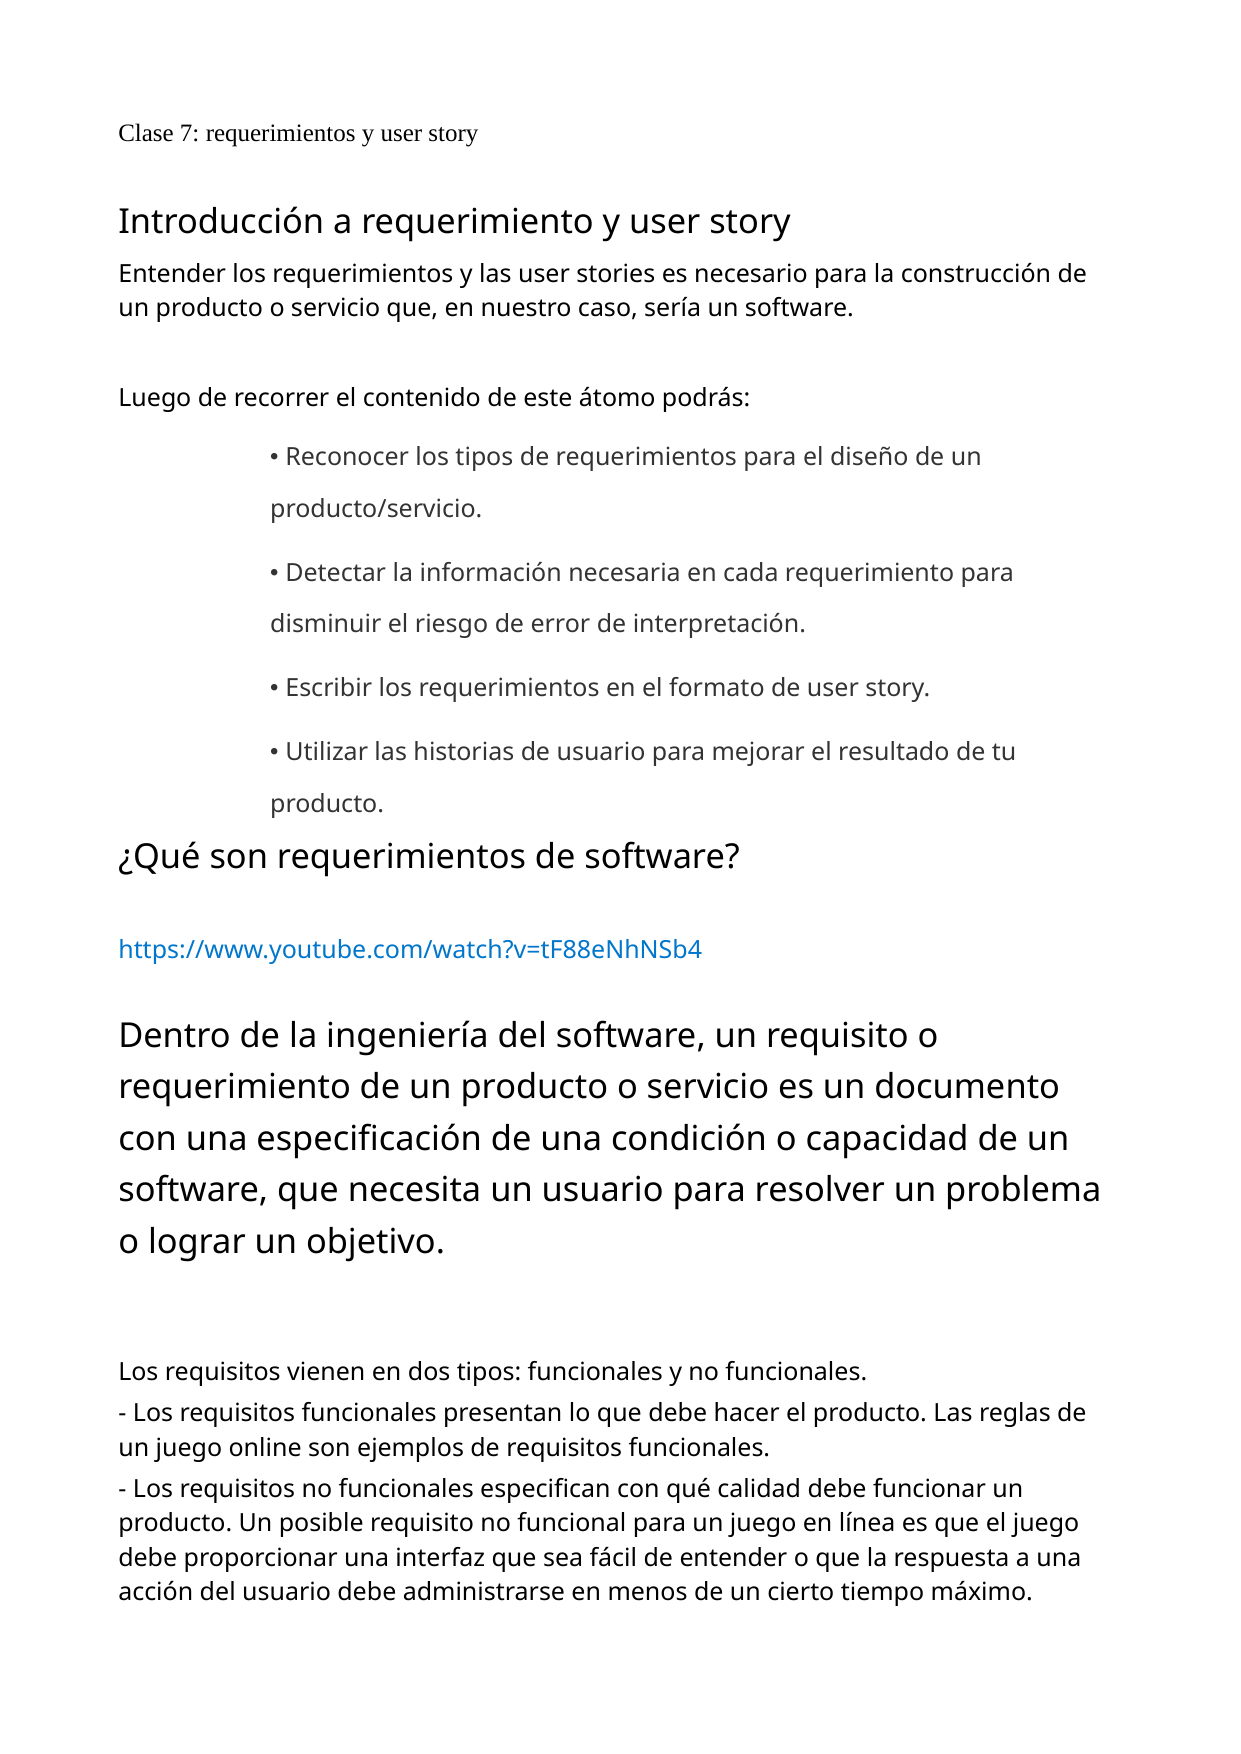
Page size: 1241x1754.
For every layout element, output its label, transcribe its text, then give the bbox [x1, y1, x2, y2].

list Detectar la información necesaria en cada requerimiento para disminuir el riesgo de error de interpretación. [196, 537, 1122, 640]
text Clase 7: requerimientos y user story [118, 118, 1122, 147]
text - Los requisitos no funcionales especifican con qué calidad debe funcionar un producto. Un posible requisito no funcional para un juego en línea es que el juego debe proporcionar una interfaz que sea fácil de entender o que la respuesta a una acción del usuario debe administrarse en menos de un cierto tiempo máximo. [118, 1471, 1122, 1607]
list Reconocer los tipos de requerimientos para el diseño de un producto/servicio. [196, 421, 1122, 524]
list Escribir los requerimientos en el formato de user story. [196, 652, 1122, 704]
text https://www.youtube.com/watch?v=tF88eNhNSb4 [118, 921, 1122, 968]
text Luego de recorrer el contenido de este átomo podrás: [118, 379, 1122, 413]
text Entender los requerimientos y las user stories es necesario para la construcción de un producto o servicio que, en nuestro caso, sería un software. [118, 256, 1122, 324]
subtitle ¿Qué son requerimientos de software? [118, 832, 1122, 879]
text Dentro de la ingeniería del software, un requisito o requerimiento de un producto o servicio es un documento con una especificación de una condición o capacidad de un software, que necesita un usuario para resolver un problema o lograr un objetivo. [118, 1010, 1122, 1263]
text - Los requisitos funcionales presentan lo que debe hacer el producto. Las reglas de un juego online son ejemplos de requisitos funcionales. [118, 1395, 1122, 1463]
subtitle Introducción a requerimiento y user story [118, 196, 1122, 243]
list Utilizar las historias de usuario para mejorar el resultado de tu producto. [196, 717, 1122, 820]
text Los requisitos vienen en dos tipos: funcionales y no funcionales. [118, 1353, 1122, 1387]
